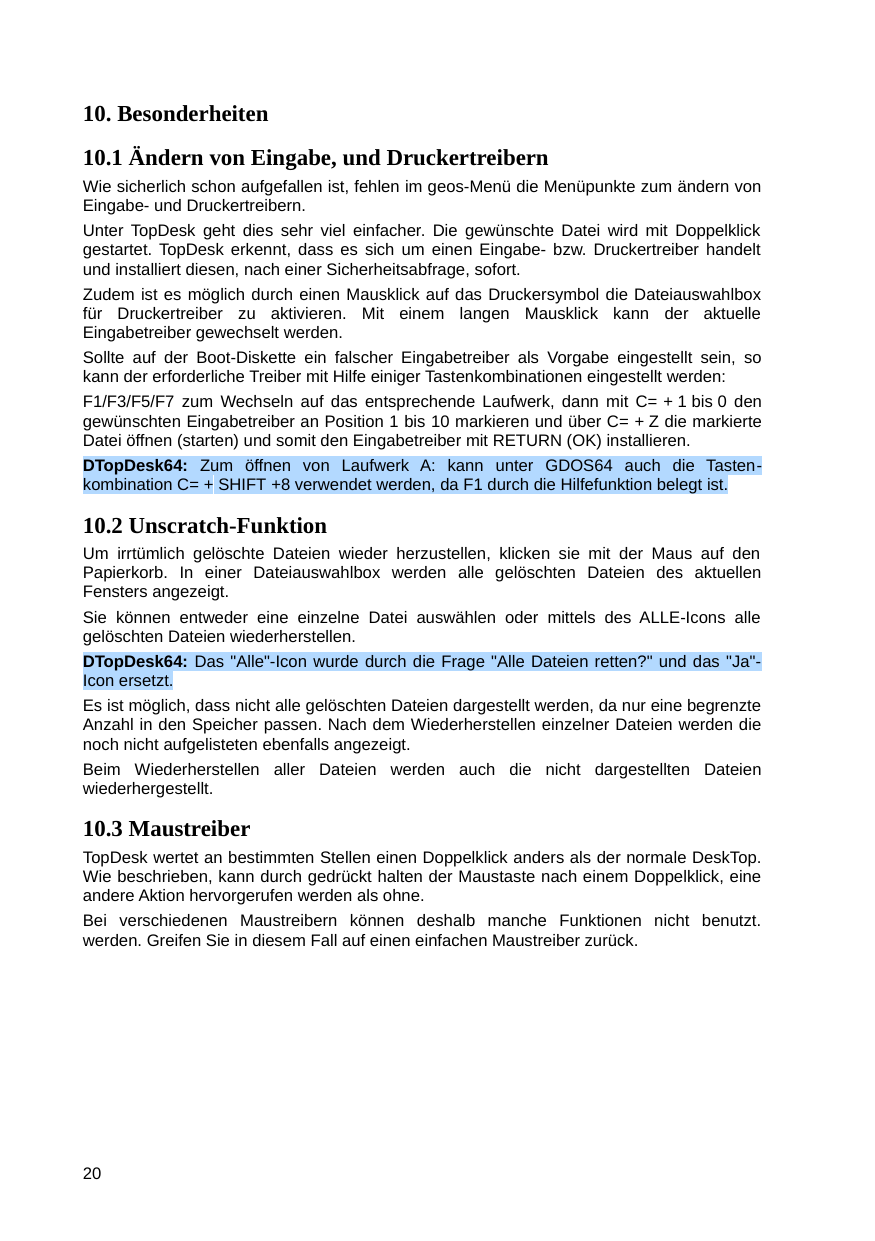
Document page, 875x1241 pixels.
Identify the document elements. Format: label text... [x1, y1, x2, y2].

text Bei verschiedenen Maustreibern können deshalb manche Funktionen nicht benutzt. werden. Greifen Sie in diesem Fall auf einen einfachen Maustreiber zurück. [83, 911, 762, 949]
text Zudem ist es möglich durch einen Mausklick auf das Druckersymbol die Dateiauswahlbox für Druckertreiber zu aktivieren. Mit einem langen Mausklick kann der aktuelle Eingabetreiber gewechselt werden. [83, 284, 762, 342]
text DTopDesk64: Das "Alle"-Icon wurde durch die Frage "Alle Dateien retten?" und das "Ja"-Icon ersetzt. [173, 671, 762, 690]
text F1/F3/F5/F7 zum Wechseln auf das entsprechende Laufwerk, dann mit C= + 1 bis 0 den gewünschten Eingabetreiber an Position 1 bis 10 markieren und über C= + Z die markierte Datei öffnen (starten) und somit den Eingabetreiber mit RETURN (OK) installieren. [83, 392, 762, 450]
text Es ist möglich, dass nicht alle gelöschten Dateien dargestellt werden, da nur eine begrenzte Anzahl in den Speicher passen. Nach dem Wiederherstellen einzelner Dateien werden die noch nicht aufgelisteten ebenfalls angezeigt. [83, 696, 762, 753]
text Sie können entweder eine einzelne Datei auswählen oder mittels des ALLE-Icons alle gelöschten Dateien wiederherstellen. [83, 607, 762, 646]
text Um irrtümlich gelöschte Dateien wieder herzustellen, klicken sie mit der Maus auf den Papierkorb. In einer Dateiauswahlbox werden alle gelöschten Dateien des aktuellen Fensters angezeigt. [83, 544, 762, 601]
subtitle 10.1 Ändern von Eingabe, und Druckertreibern [83, 144, 762, 171]
text Wie sicherlich schon aufgefallen ist, fehlen im geos-Menü die Menüpunkte zum ändern von Eingabe- und Druckertreibern. [83, 177, 762, 215]
subtitle 10.3 Maustreiber [83, 815, 762, 842]
text Sollte auf der Boot-Diskette ein falscher Eingabetreiber als Vorgabe eingestellt sein, so kann der erforderliche Treiber mit Hilfe einiger Tastenkombinationen eingestellt werden: [83, 348, 762, 386]
subtitle 10. Besonderheiten [83, 100, 762, 127]
subtitle 10.2 Unscratch-Funktion [83, 512, 762, 538]
text Unter TopDesk geht dies sehr viel einfacher. Die gewünschte Datei wird mit Doppelklick gestartet. TopDesk erkennt, dass es sich um einen Eingabe- bzw. Druckertreiber handelt und installiert diesen, nach einer Sicherheitsabfrage, sofort. [83, 221, 762, 278]
text Beim Wiederherstellen aller Dateien werden auch die nicht dargestellten Dateien wiederhergestellt. [83, 759, 762, 798]
text TopDesk wertet an bestimmten Stellen einen Doppelklick anders als der normale DeskTop. Wie beschrieben, kann durch gedrückt halten der Maustaste nach einem Doppelklick, eine andere Aktion hervorgerufen werden als ohne. [83, 848, 762, 905]
